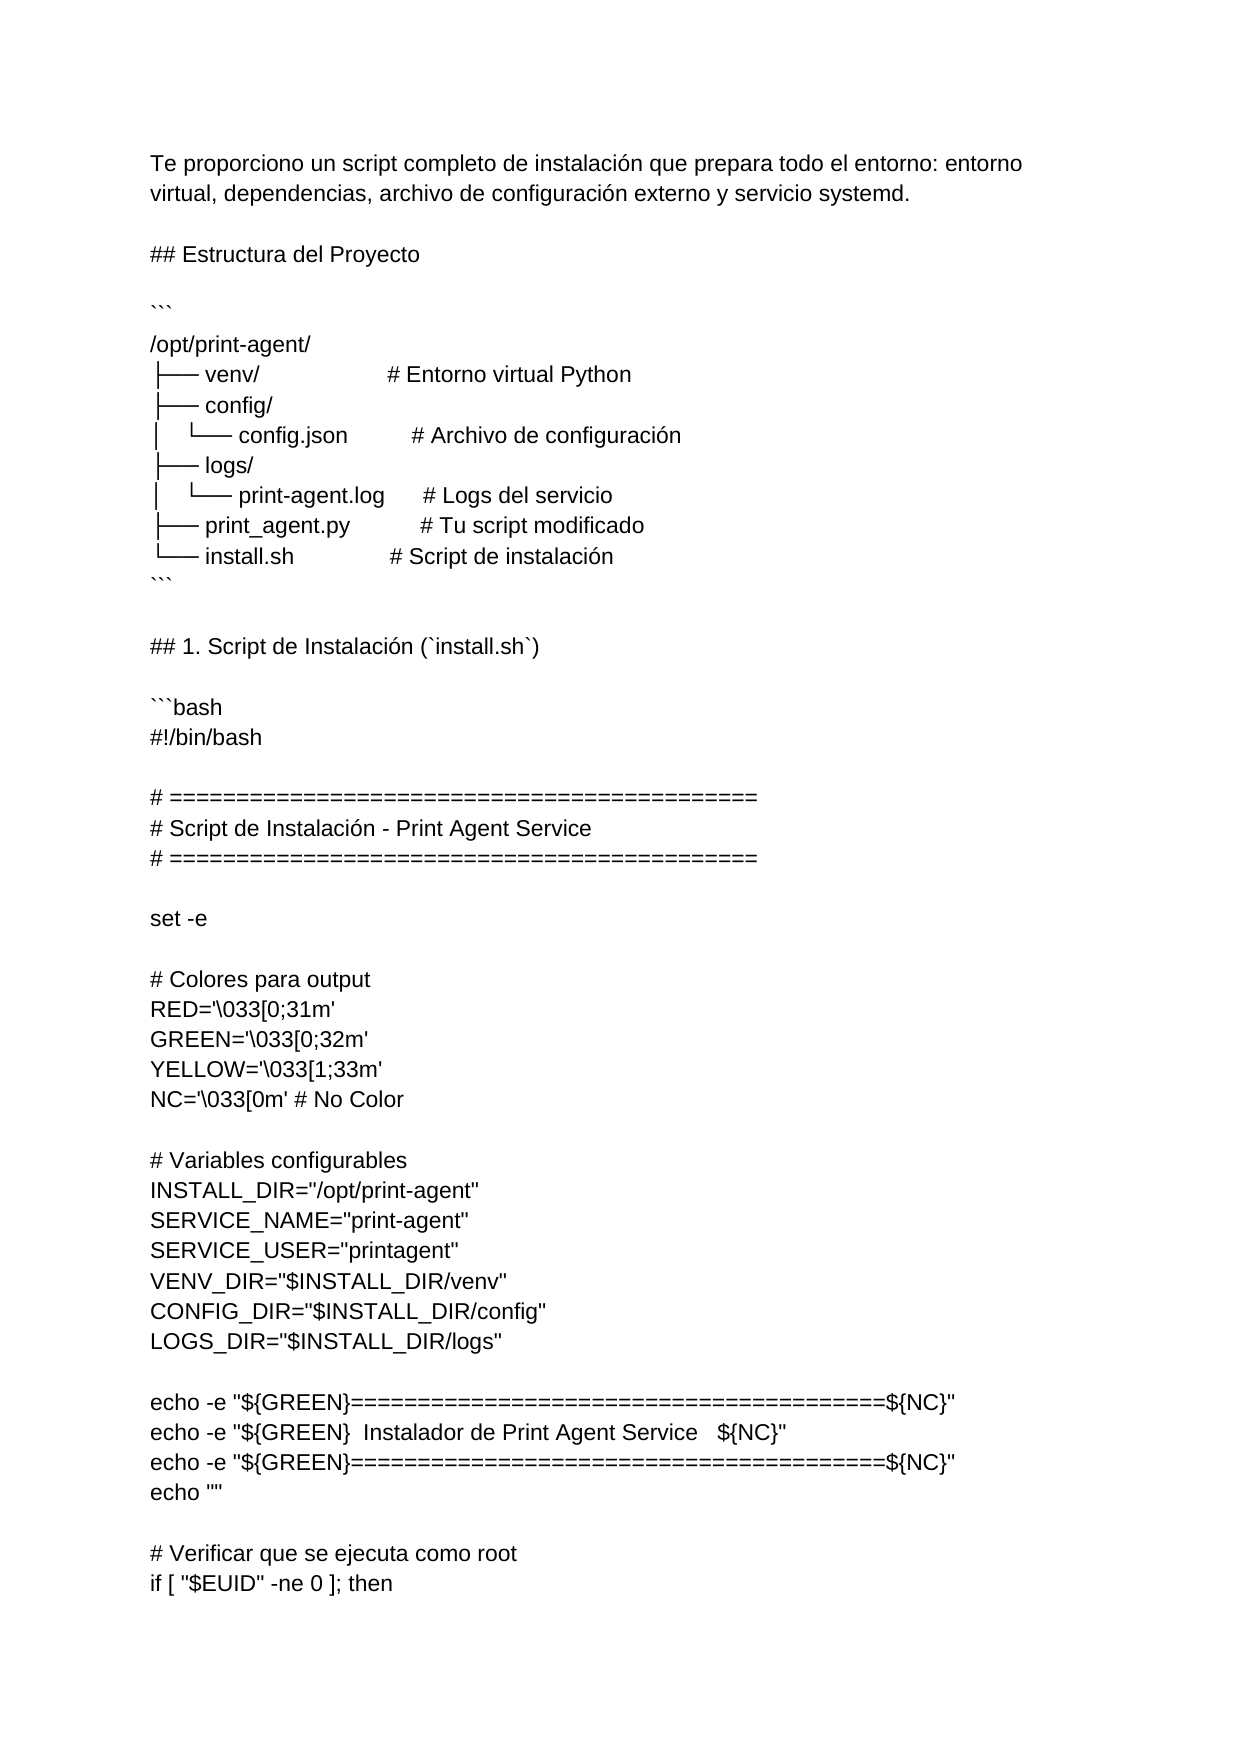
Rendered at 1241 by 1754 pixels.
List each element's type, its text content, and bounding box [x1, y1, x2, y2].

text echo -e "${GREEN} Instalador de Print Agent Service ${NC}" [150, 1419, 1090, 1445]
text Te proporciono un script completo de instalación que prepara todo el entorno: entorno virtual, dependencias, archivo de configuración externo y servicio systemd. [150, 150, 1090, 207]
text # ============================================ [150, 784, 1090, 811]
text NC='\033[0m' # No Color [150, 1086, 1090, 1113]
text ├── venv/ # Entorno virtual Python [159, 361, 1090, 388]
text echo -e "${GREEN}========================================${NC}" [150, 1449, 1090, 1475]
text SERVICE_NAME="print-agent" [150, 1207, 1090, 1234]
text set -e [150, 905, 1090, 932]
text RED='\033[0;31m' [150, 996, 1090, 1022]
text │ └── print-agent.log # Logs del servicio [157, 482, 1090, 509]
text ## 1. Script de Instalación (`install.sh`) [150, 633, 1090, 660]
text echo "" [150, 1479, 1090, 1506]
text ├── logs/ [159, 452, 1090, 478]
text echo -e "${GREEN}========================================${NC}" [150, 1388, 1090, 1415]
text ``` [150, 301, 1090, 327]
text LOGS_DIR="$INSTALL_DIR/logs" [150, 1328, 1090, 1354]
text # Colores para output [150, 966, 1090, 992]
text ``` [150, 573, 1090, 599]
text # Verificar que se ejecuta como root [150, 1539, 1090, 1566]
text │ └── config.json # Archivo de configuración [157, 422, 1090, 448]
text # Script de Instalación - Print Agent Service [150, 814, 1090, 841]
text # ============================================ [150, 845, 1090, 871]
text YELLOW='\033[1;33m' [150, 1056, 1090, 1083]
text /opt/print-agent/ [150, 331, 1090, 358]
text └── install.sh # Script de instalación [150, 543, 1090, 569]
text GREEN='\033[0;32m' [150, 1026, 1090, 1052]
text #!/bin/bash [150, 724, 1090, 750]
text CONFIG_DIR="$INSTALL_DIR/config" [150, 1298, 1090, 1324]
text # Variables configurables [150, 1147, 1090, 1173]
text if [ "$EUID" -ne 0 ]; then [150, 1570, 1090, 1596]
text ```bash [150, 694, 1090, 720]
text ├── print_agent.py # Tu script modificado [159, 512, 1090, 539]
text INSTALL_DIR="/opt/print-agent" [150, 1177, 1090, 1203]
text VENV_DIR="$INSTALL_DIR/venv" [150, 1268, 1090, 1294]
text ├── config/ [159, 392, 1090, 418]
text ## Estructura del Proyecto [150, 241, 1090, 267]
text SERVICE_USER="printagent" [150, 1237, 1090, 1264]
text ├── logs/ [150, 452, 157, 478]
